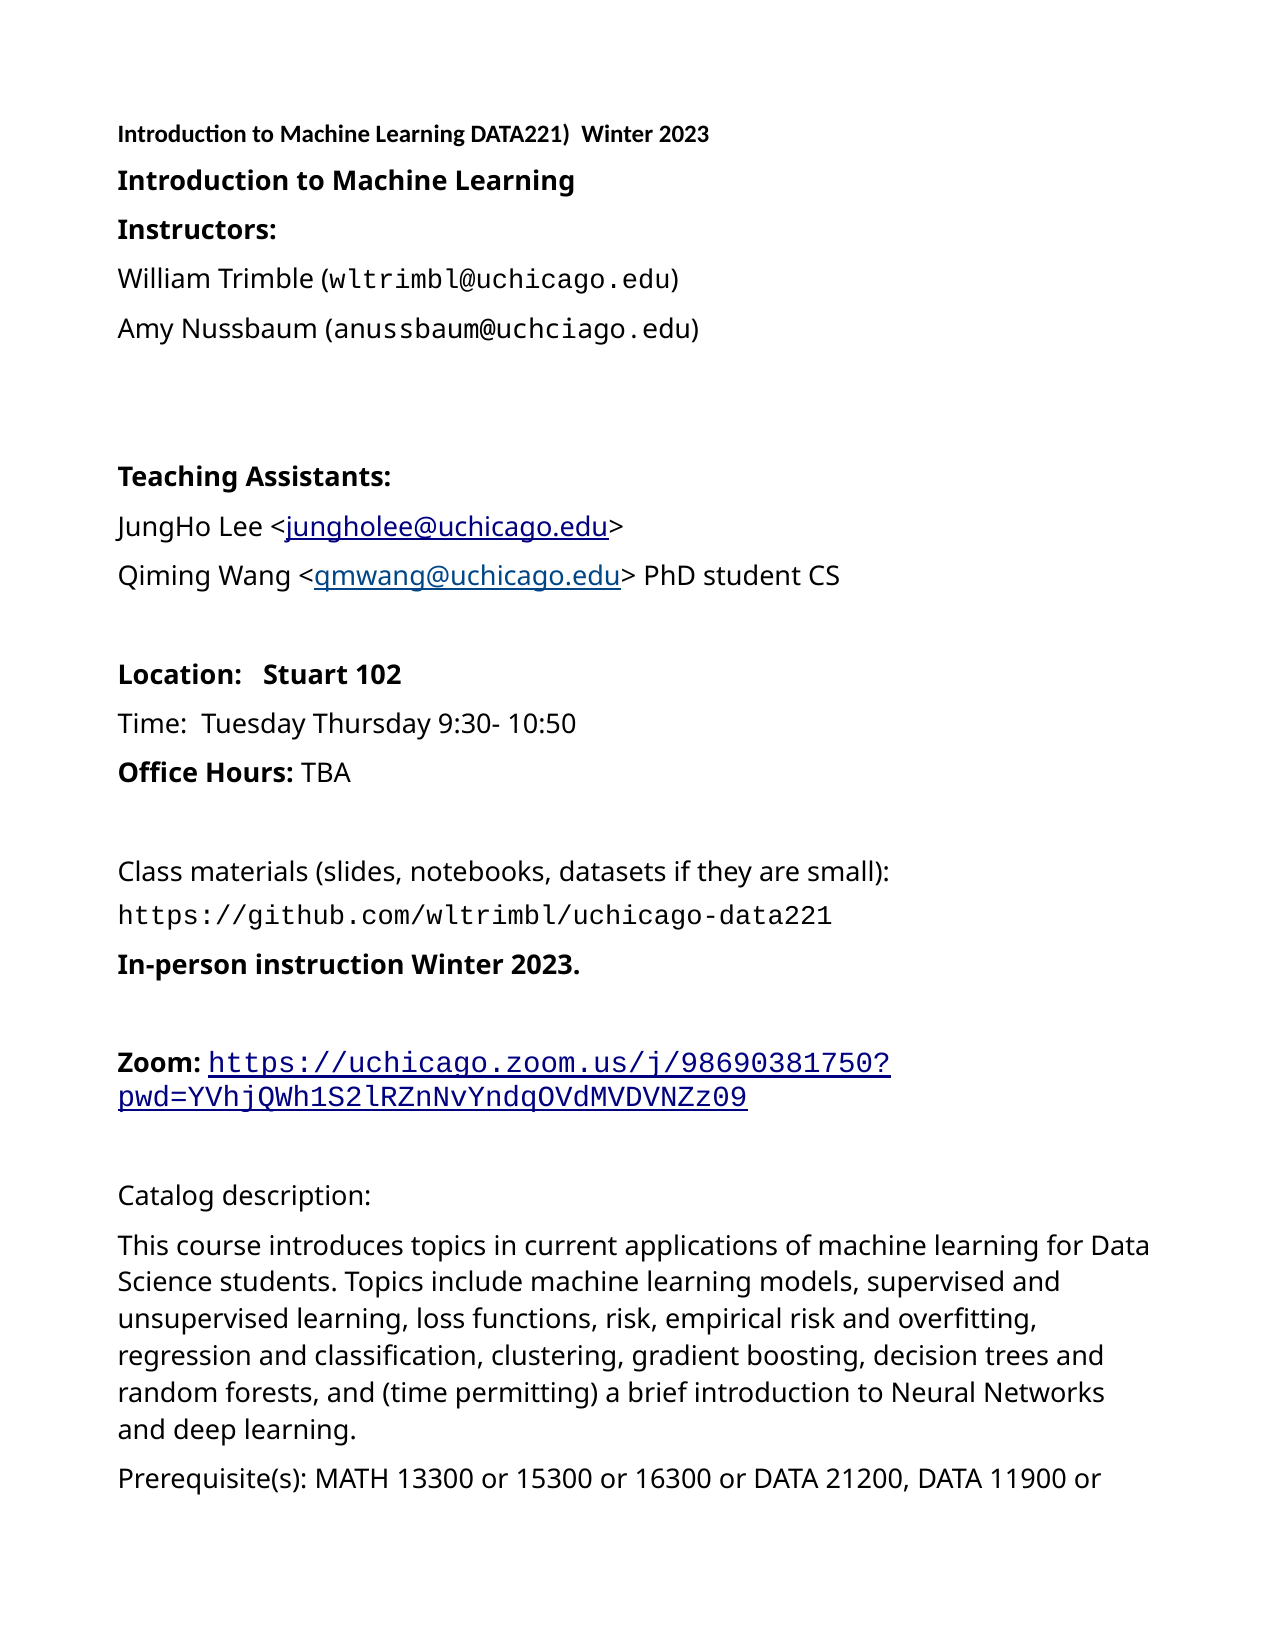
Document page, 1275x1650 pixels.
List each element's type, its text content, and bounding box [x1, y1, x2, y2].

text Office Hours: TBA [117, 754, 1158, 791]
text Instructors: [117, 211, 1158, 247]
text https://github.com/wltrimbl/uchicago-data221 [117, 902, 1158, 933]
text Prerequisite(s): MATH 13300 or 15300 or 16300 or DATA 21200, DATA 11900 or [117, 1460, 1158, 1497]
text Amy Nussbaum (anussbaum@uchciago.edu) [117, 309, 1158, 346]
text Class materials (slides, notebooks, datasets if they are small): [117, 853, 1158, 889]
text Catalog description: [117, 1177, 1158, 1213]
text Location: Stuart 102 [117, 655, 1158, 692]
text Time: Tuesday Thursday 9:30- 10:50 [117, 704, 1158, 741]
text In-person instruction Winter 2023. [117, 945, 1158, 982]
text Zoom: https://uchicago.zoom.us/j/98690381750?pwd=YVhjQWh1S2lRZnNvYndqOVdMVDVNZz09 [117, 1044, 1158, 1115]
text Teaching Assistants: [117, 458, 1158, 494]
text Introduction to Machine Learning DATA221) Winter 2023 [117, 118, 1158, 149]
text William Trimble (wltrimbl@uchicago.edu) [117, 260, 1158, 297]
text JungHo Lee <jungholee@uchicago.edu> [117, 507, 1158, 544]
text Introduction to Machine Learning [117, 161, 1158, 198]
text This course introduces topics in current applications of machine learning for Data Science students. Topics include machine learning models, supervised and unsupervised learning, loss functions, risk, empirical risk and overfitting, regression and classification, clustering, gradient boosting, decision trees and random forests, and (time permitting) a brief introduction to Neural Networks and deep learning. [117, 1226, 1158, 1447]
text Qiming Wang <qmwang@uchicago.edu> PhD student CS [117, 556, 1158, 593]
